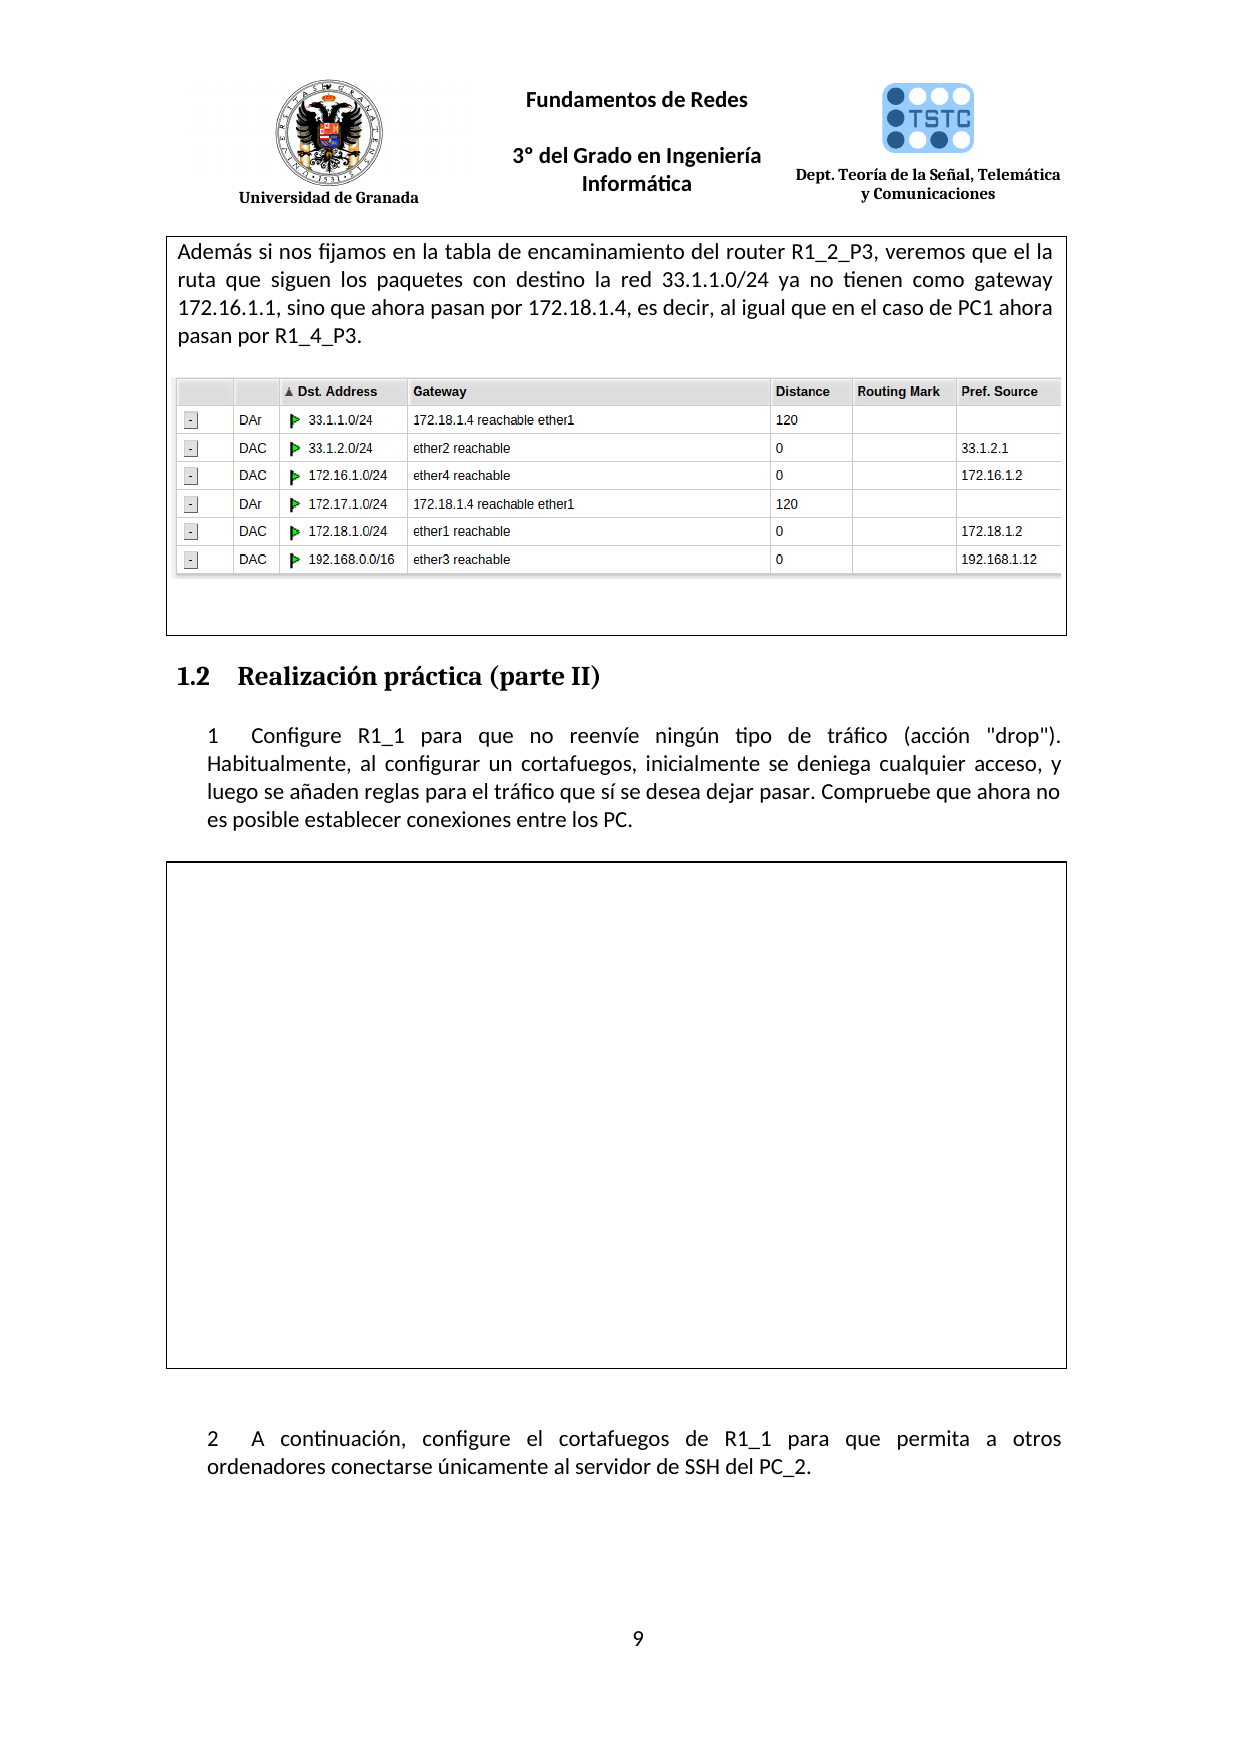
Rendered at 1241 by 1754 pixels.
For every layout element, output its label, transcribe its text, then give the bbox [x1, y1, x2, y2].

picture [171, 377, 1062, 579]
list Configure R1_1 para que no reenvíe ningún tipo de tráfico (acción "drop"). Habitualmente, al configurar un cortafuegos, inicialmente se deniega cualquier acceso, y luego se añaden reglas para el tráfico que sí se desea dejar pasar. Compruebe que ahora no es posible establecer conexiones entre los PC. [207, 721, 1063, 833]
list A continuación, configure el cortafuegos de R1_1 para que permita a otros ordenadores conectarse únicamente al servidor de SSH del PC_2. [207, 1424, 1063, 1481]
table_header [167, 863, 1066, 1367]
table_header Además si nos fijamos en la tabla de encaminamiento del router R1_2_P3, veremos que el la ruta que siguen los paquetes con destino la red 33.1.1.0/24 ya no tienen como gateway 172.16.1.1, sino que ahora pasan por 172.18.1.4, es decir, al igual que en el caso de PC1 ahora pasan por R1_4_P3. [167, 237, 1066, 634]
picture [178, 73, 479, 189]
subtitle Realización práctica (parte II) [177, 661, 1063, 692]
